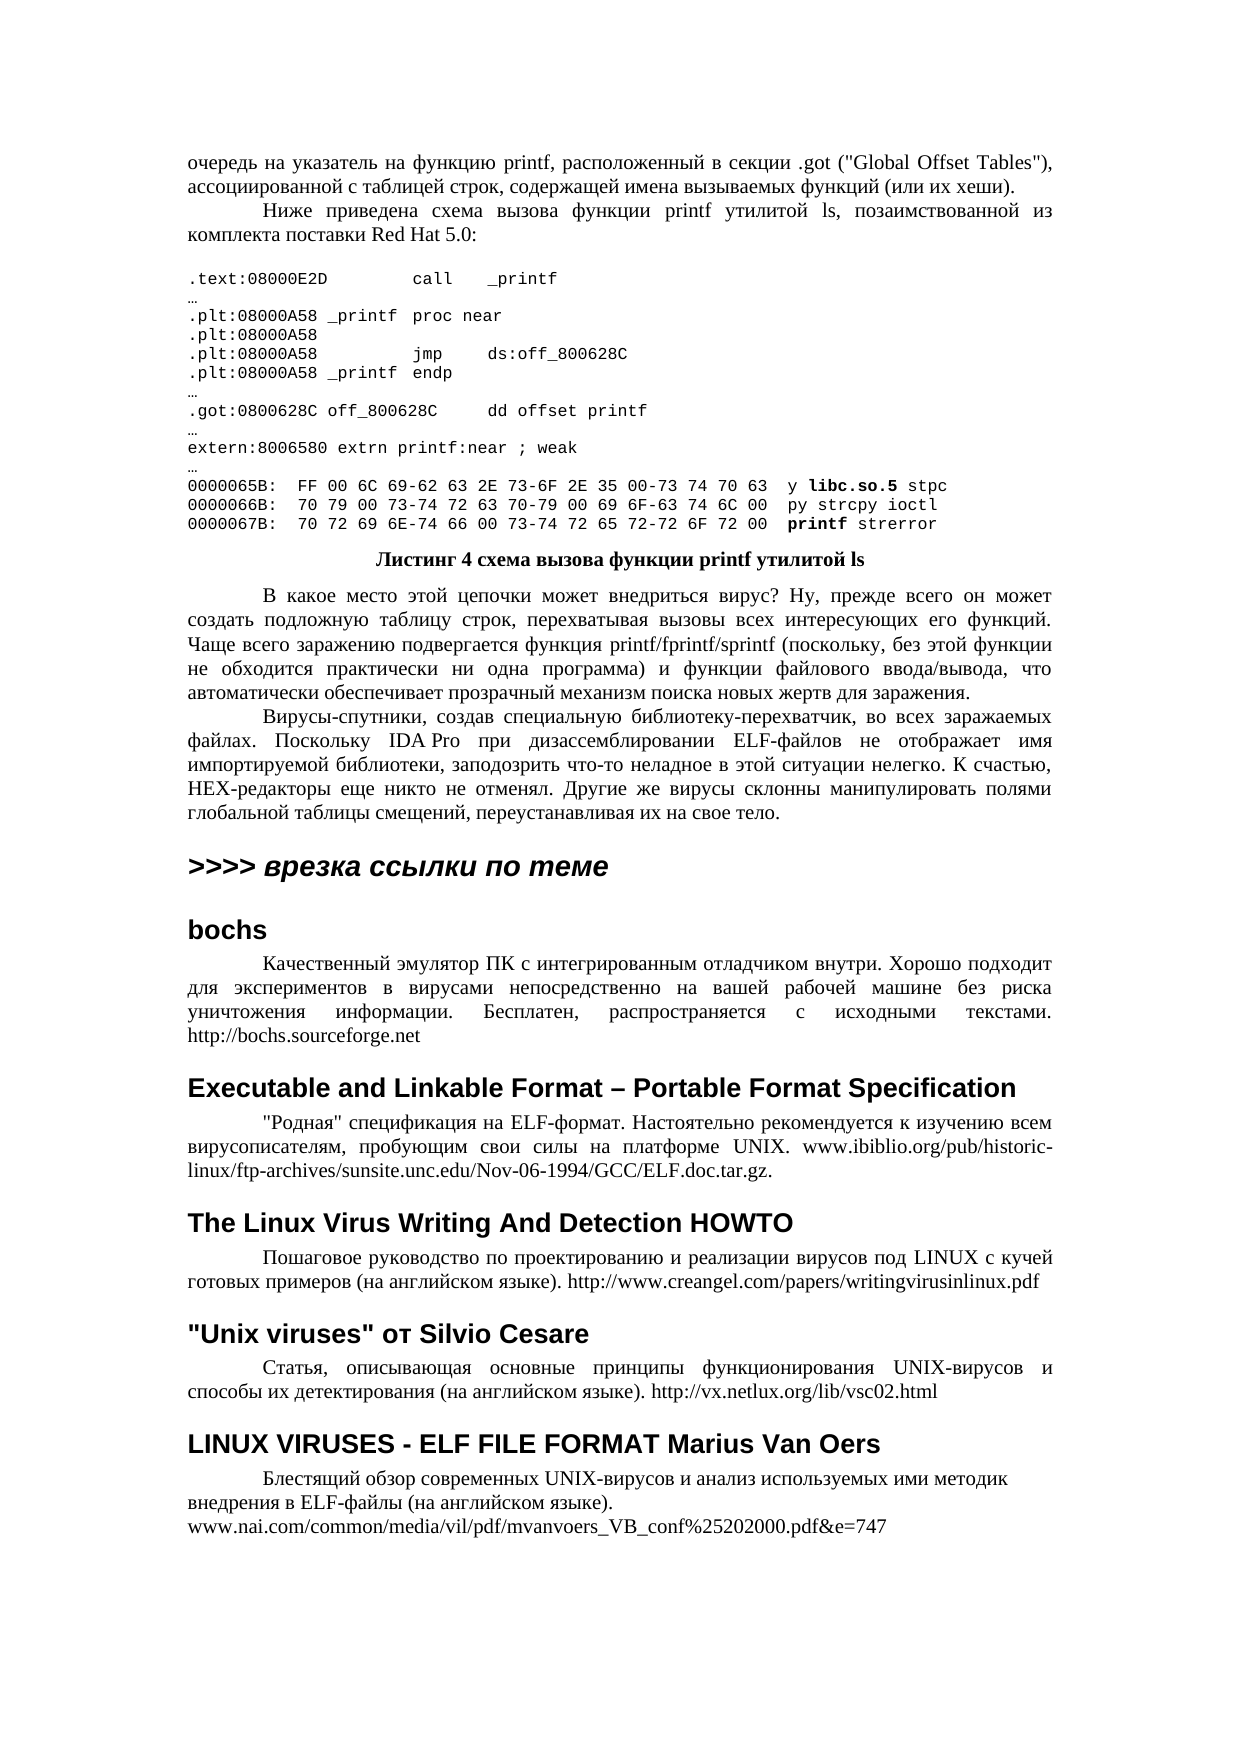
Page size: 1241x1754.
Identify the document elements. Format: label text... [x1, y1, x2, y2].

text Ниже приведена схема вызова функции printf утилитой ls, позаимствованной из комплекта поставки Red Hat 5.0: [187, 198, 1053, 246]
text Качественный эмулятор ПК с интегрированным отладчиком внутри. Хорошо подходит для экспериментов в вирусами непосредственно на вашей рабочей машине без риска уничтожения информации. Бесплатен, распространяется с исходными текстами. http://bochs.sourceforge.net [187, 951, 1053, 1047]
text extern:8006580 extrn printf:near ; weak [187, 440, 1053, 459]
text 0000066B: 70 79 00 73-74 72 63 70-79 00 69 6F-63 74 6C 00 py strcpy ioctl [187, 497, 1053, 515]
text .text:08000E2D call _printf [187, 270, 1053, 289]
text Блестящий обзор современных UNIX-вирусов и анализ используемых ими методик внедрения в ELF-файлы (на английском языке). www.nai.com/common/media/vil/pdf/mvanvoers_VB_conf%25202000.pdf&e=747 [187, 1466, 1053, 1538]
subtitle >>>> врезка ссылки по теме [187, 849, 1053, 882]
text … [187, 421, 1053, 440]
text … [187, 289, 1053, 308]
text В какое место этой цепочки может внедриться вирус? Ну, прежде всего он может создать подложную таблицу строк, перехватывая вызовы всех интересующих его функций. Чаще всего заражению подвергается функция printf/fprintf/sprintf (поскольку, без этой функции не обходится практически ни одна программа) и функции файлового ввода/вывода, что автоматически обеспечивает прозрачный механизм поиска новых жертв для заражения. [187, 583, 1053, 704]
text .plt:08000A58 _printf proc near [187, 308, 1053, 327]
text .got:0800628C off_800628C dd offset printf [187, 402, 1053, 421]
text .plt:08000A58 jmp ds:off_800628C [187, 346, 1053, 364]
text Листинг 4 схема вызова функции printf утилитой ls [187, 547, 1053, 571]
text .plt:08000A58 [187, 327, 1053, 346]
text Пошаговое руководство по проектированию и реализации вирусов под LINUX с кучей готовых примеров (на английском языке). http://www.creangel.com/papers/writingvirusinlinux.pdf [187, 1245, 1053, 1293]
text … [187, 383, 1053, 402]
text очередь на указатель на функцию printf, расположенный в секции .got ("Global Offset Tables"), ассоциированной с таблицей строк, содержащей имена вызываемых функций (или их хеши). [187, 150, 1053, 198]
text 0000067B: 70 72 69 6E-74 66 00 73-74 72 65 72-72 6F 72 00 printf strerror [187, 515, 1053, 534]
subtitle Executable and Linkable Format – Portable Format Specification [187, 1072, 1053, 1104]
subtitle bochs [187, 914, 1053, 945]
text 0000065B: FF 00 6C 69-62 63 2E 73-6F 2E 35 00-73 74 70 63 y libc.so.5 stpc [187, 478, 1053, 497]
subtitle LINUX VIRUSES - ELF FILE FORMAT Marius Van Oers [187, 1428, 1053, 1460]
subtitle "Unix viruses" от Silvio Cesare [187, 1318, 1053, 1349]
text .plt:08000A58 _printf endp [187, 364, 1053, 383]
text … [187, 459, 1053, 478]
text "Родная" спецификация на ELF-формат. Настоятельно рекомендуется к изучению всем вирусописателям, пробующим свои силы на платформе UNIX. www.ibiblio.org/pub/historic-linux/ftp-archives/sunsite.unc.edu/Nov-06-1994/GCC/ELF.doc.tar.gz. [187, 1110, 1053, 1182]
text Вирусы-спутники, создав специальную библиотеку-перехватчик, во всех заражаемых файлах. Поскольку IDA Pro при дизассемблировании ELF-файлов не отображает имя импортируемой библиотеки, заподозрить что-то неладное в этой ситуации нелегко. К счастью, HEX-редакторы еще никто не отменял. Другие же вирусы склонны манипулировать полями глобальной таблицы смещений, переустанавливая их на свое тело. [187, 704, 1053, 824]
subtitle The Linux Virus Writing And Detection HOWTO [187, 1207, 1053, 1238]
text Статья, описывающая основные принципы функционирования UNIX-вирусов и способы их детектирования (на английском языке). http://vx.netlux.org/lib/vsc02.html [187, 1355, 1053, 1403]
